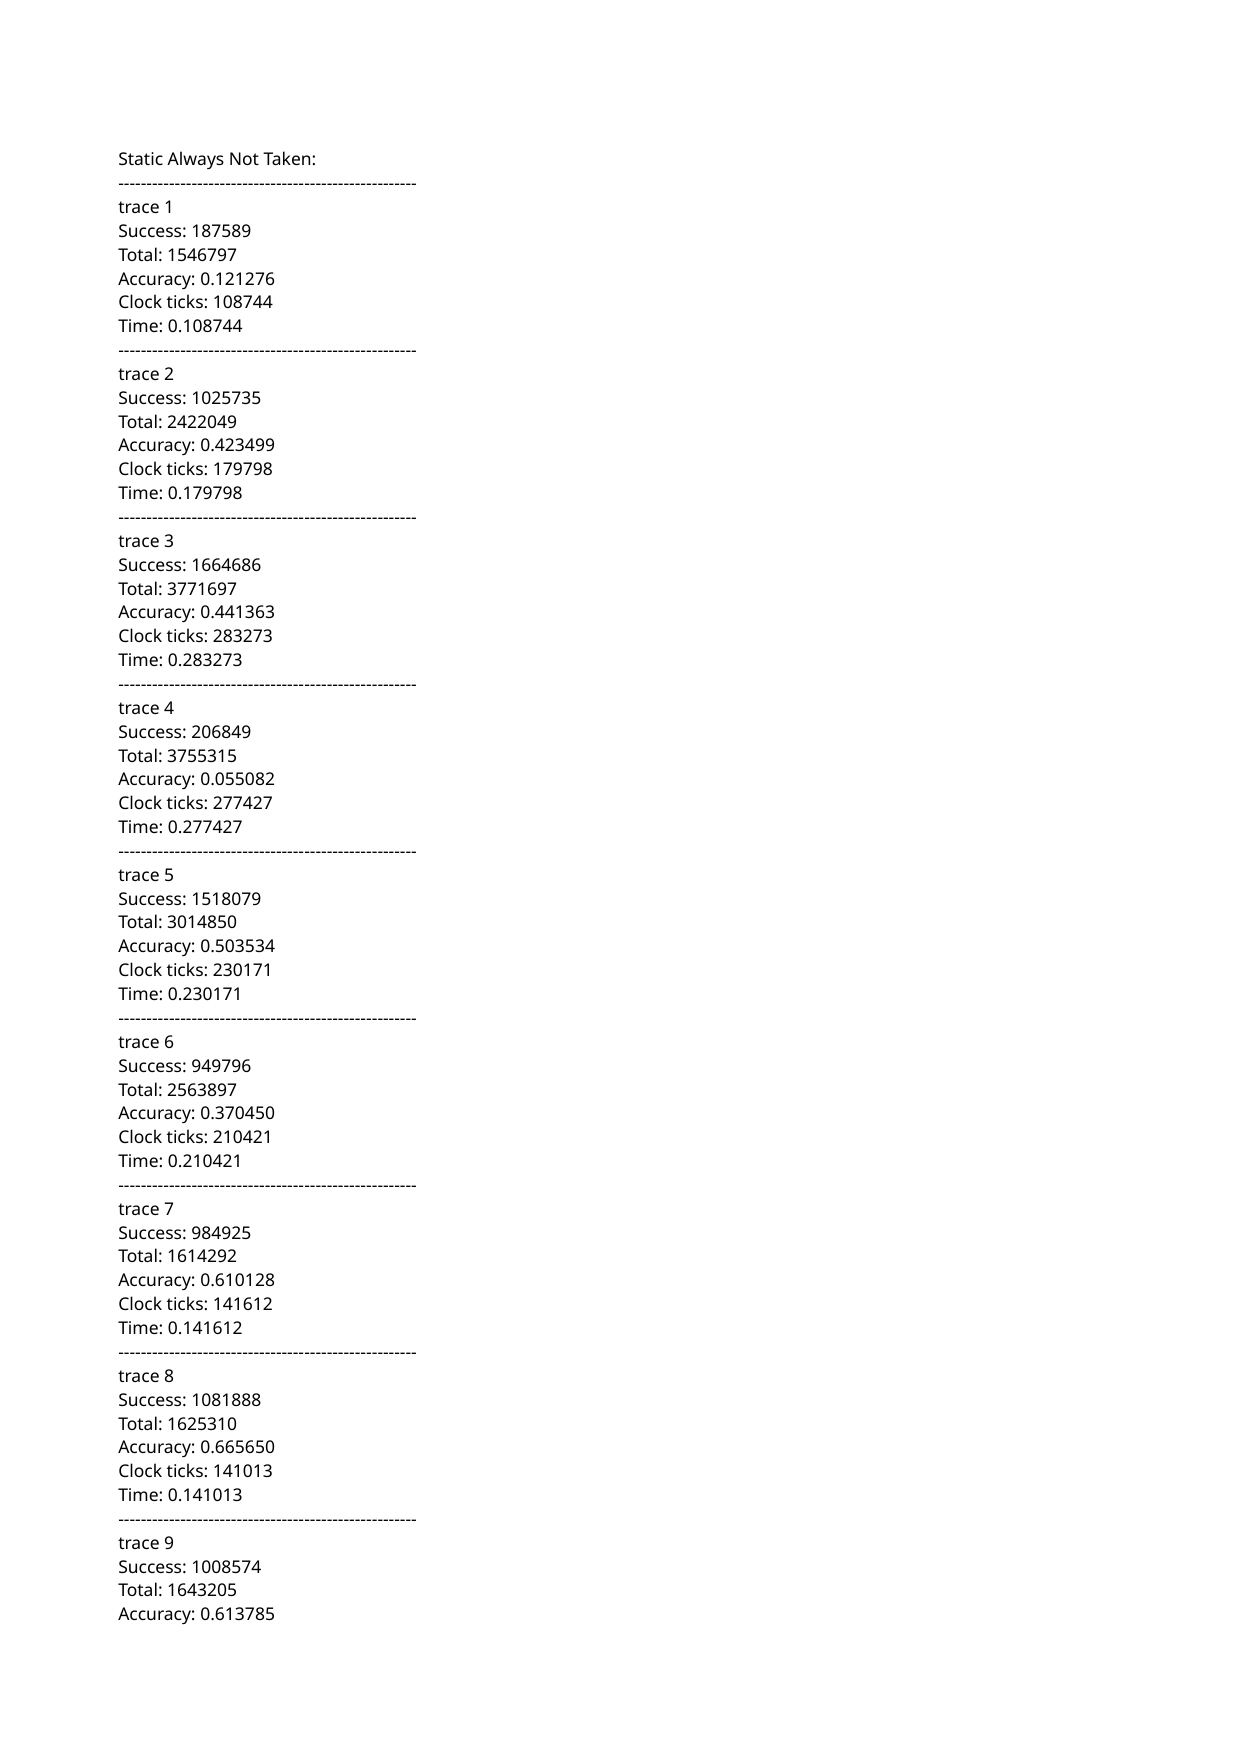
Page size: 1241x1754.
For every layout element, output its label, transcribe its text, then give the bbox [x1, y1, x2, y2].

text Accuracy: 0.665650 [118, 1435, 1122, 1459]
text ----------------------------------------------------- [118, 1173, 1122, 1196]
text Clock ticks: 230171 [118, 958, 1122, 982]
text Success: 1518079 [118, 886, 1122, 910]
text Total: 2422049 [118, 409, 1122, 433]
text Total: 1643205 [118, 1578, 1122, 1602]
text Clock ticks: 141013 [118, 1459, 1122, 1483]
text ----------------------------------------------------- [118, 505, 1122, 528]
text Success: 984925 [118, 1220, 1122, 1244]
text Total: 1625310 [118, 1411, 1122, 1435]
text Success: 949796 [118, 1053, 1122, 1077]
text trace 4 [118, 696, 1122, 719]
text Clock ticks: 277427 [118, 791, 1122, 815]
text Time: 0.210421 [118, 1149, 1122, 1173]
text trace 7 [118, 1196, 1122, 1220]
text Accuracy: 0.503534 [118, 934, 1122, 958]
text ----------------------------------------------------- [118, 839, 1122, 862]
text Accuracy: 0.441363 [118, 600, 1122, 624]
text trace 5 [118, 862, 1122, 886]
text Total: 1546797 [118, 242, 1122, 266]
text Total: 3755315 [118, 743, 1122, 767]
text Accuracy: 0.370450 [118, 1101, 1122, 1125]
text Success: 187589 [118, 218, 1122, 242]
text ----------------------------------------------------- [118, 1339, 1122, 1363]
text trace 6 [118, 1029, 1122, 1053]
text Total: 3014850 [118, 910, 1122, 934]
text Total: 2563897 [118, 1077, 1122, 1101]
text Time: 0.283273 [118, 648, 1122, 672]
text Time: 0.141612 [118, 1316, 1122, 1339]
text Accuracy: 0.613785 [118, 1602, 1122, 1626]
text Accuracy: 0.610128 [118, 1268, 1122, 1292]
text Clock ticks: 210421 [118, 1125, 1122, 1149]
text Time: 0.179798 [118, 481, 1122, 505]
text Accuracy: 0.423499 [118, 433, 1122, 457]
text ----------------------------------------------------- [118, 338, 1122, 362]
text Time: 0.108744 [118, 314, 1122, 338]
text ----------------------------------------------------- [118, 171, 1122, 194]
text Time: 0.141013 [118, 1483, 1122, 1507]
text ----------------------------------------------------- [118, 1507, 1122, 1530]
text Time: 0.277427 [118, 815, 1122, 839]
text trace 2 [118, 362, 1122, 385]
text Success: 1025735 [118, 385, 1122, 409]
text Accuracy: 0.121276 [118, 266, 1122, 290]
text Static Always Not Taken: [118, 147, 1122, 171]
text Total: 1614292 [118, 1244, 1122, 1268]
text trace 9 [118, 1530, 1122, 1554]
text Total: 3771697 [118, 576, 1122, 600]
text Time: 0.230171 [118, 982, 1122, 1006]
text Clock ticks: 141612 [118, 1292, 1122, 1316]
text Clock ticks: 108744 [118, 290, 1122, 314]
text trace 1 [118, 194, 1122, 218]
text Success: 1008574 [118, 1554, 1122, 1578]
text Success: 1664686 [118, 552, 1122, 576]
text ----------------------------------------------------- [118, 672, 1122, 696]
text trace 8 [118, 1363, 1122, 1387]
text Accuracy: 0.055082 [118, 767, 1122, 791]
text Clock ticks: 283273 [118, 624, 1122, 648]
text Success: 1081888 [118, 1387, 1122, 1411]
text Clock ticks: 179798 [118, 457, 1122, 481]
text trace 3 [118, 528, 1122, 552]
text Success: 206849 [118, 719, 1122, 743]
text ----------------------------------------------------- [118, 1006, 1122, 1029]
